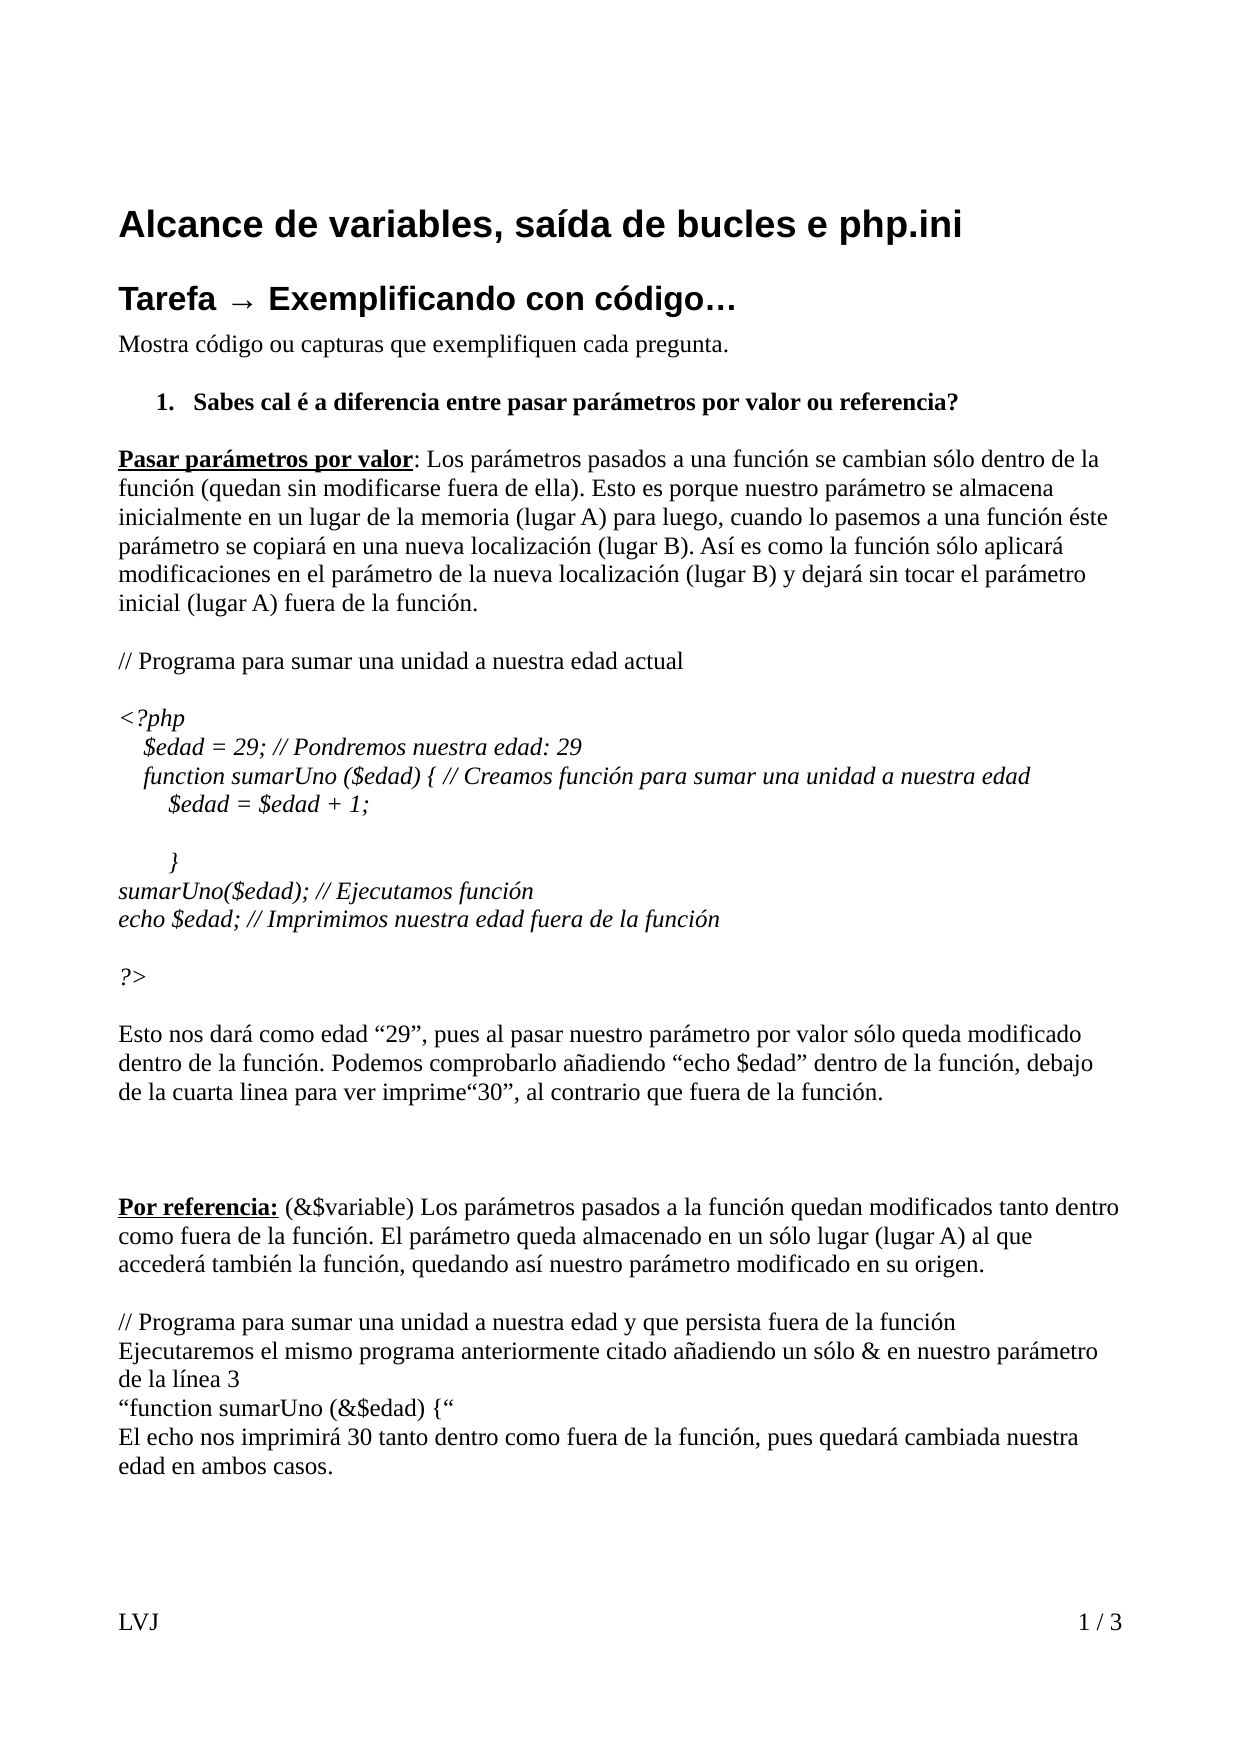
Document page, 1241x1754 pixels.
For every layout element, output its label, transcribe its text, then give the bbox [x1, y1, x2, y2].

text sumarUno($edad); // Ejecutamos función [118, 876, 1122, 904]
text <?php [118, 703, 1122, 732]
text echo $edad; // Imprimimos nuestra edad fuera de la función [118, 904, 1122, 933]
text Ejecutaremos el mismo programa anteriormente citado añadiendo un sólo & en nuestro parámetro de la línea 3 [118, 1336, 1122, 1393]
text } [118, 847, 1122, 876]
text “function sumarUno (&$edad) {“ [118, 1393, 1122, 1422]
subtitle Tarefa → Exemplificando con código… [118, 278, 1122, 317]
text $edad = $edad + 1; [118, 789, 1122, 818]
text Pasar parámetros por valor: Los parámetros pasados a una función se cambian sólo dentro de la función (quedan sin modificarse fuera de ella). Esto es porque nuestro parámetro se almacena inicialmente en un lugar de la memoria (lugar A) para luego, cuando lo pasemos a una función éste parámetro se copiará en una nueva localización (lugar B). Así es como la función sólo aplicará modificaciones en el parámetro de la nueva localización (lugar B) y dejará sin tocar el parámetro inicial (lugar A) fuera de la función. [118, 444, 1122, 617]
text El echo nos imprimirá 30 tanto dentro como fuera de la función, pues quedará cambiada nuestra edad en ambos casos. [118, 1422, 1122, 1479]
text Esto nos dará como edad “29”, pues al pasar nuestro parámetro por valor sólo queda modificado dentro de la función. Podemos comprobarlo añadiendo “echo $edad” dentro de la función, debajo de la cuarta linea para ver imprime“30”, al contrario que fuera de la función. [118, 1019, 1122, 1134]
text function sumarUno ($edad) { // Creamos función para sumar una unidad a nuestra edad [118, 761, 1122, 789]
text Por referencia: (&$variable) Los parámetros pasados a la función quedan modificados tanto dentro como fuera de la función. El parámetro queda almacenado en un sólo lugar (lugar A) al que accederá también la función, quedando así nuestro parámetro modificado en su origen. [118, 1163, 1122, 1278]
text $edad = 29; // Pondremos nuestra edad: 29 [118, 732, 1122, 761]
subtitle Alcance de variables, saída de bucles e php.ini [118, 201, 1122, 245]
text // Programa para sumar una unidad a nuestra edad actual [118, 646, 1122, 674]
text // Programa para sumar una unidad a nuestra edad y que persista fuera de la función [118, 1307, 1122, 1336]
list Sabes cal é a diferencia entre pasar parámetros por valor ou referencia? [156, 387, 1122, 416]
text Mostra código ou capturas que exemplifiquen cada pregunta. [118, 329, 1122, 358]
text ?> [118, 962, 1122, 991]
